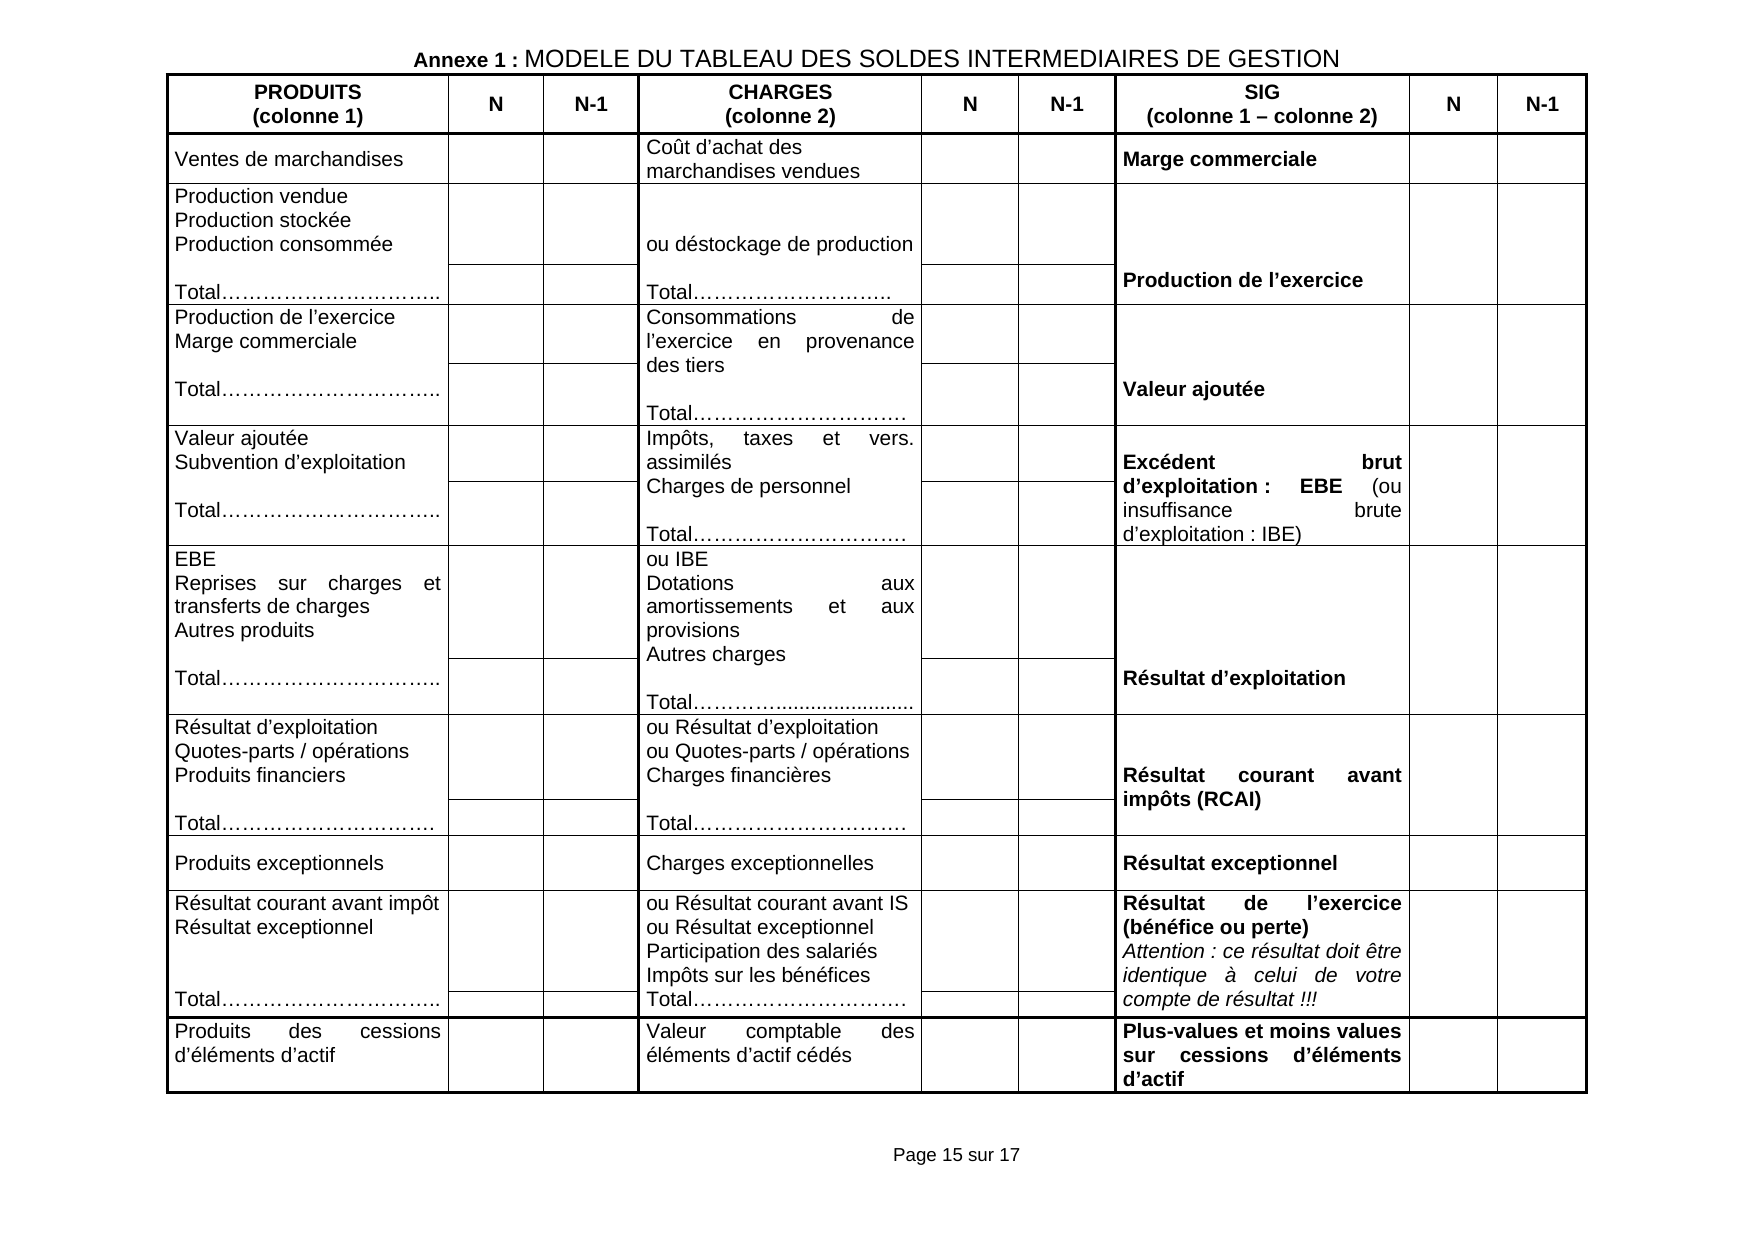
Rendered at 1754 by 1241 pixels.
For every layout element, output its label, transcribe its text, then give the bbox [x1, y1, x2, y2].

table_cell [1019, 184, 1114, 264]
table_cell [449, 546, 543, 658]
table_cell [449, 426, 543, 481]
table_cell [544, 546, 637, 658]
table_cell [449, 800, 543, 835]
table_header CHARGES (colonne 2) [640, 76, 921, 132]
table_cell [922, 135, 1018, 183]
table_cell [544, 265, 637, 304]
table_cell [1019, 135, 1114, 183]
table_cell [1498, 715, 1585, 835]
table_cell Résultat d’exploitation Quotes-parts / opérations Produits financiers Total…………………………. [169, 715, 448, 835]
table_cell Ventes de marchandises [169, 135, 448, 183]
table_cell [544, 135, 637, 183]
table_cell [1498, 184, 1585, 304]
table_cell [544, 715, 637, 799]
table_cell Plus-values et moins values sur cessions d’éléments d’actif [1117, 1019, 1409, 1091]
table_cell [449, 992, 543, 1016]
table_cell [1019, 891, 1114, 991]
table_cell [1019, 426, 1114, 481]
table_cell [1019, 482, 1114, 545]
table_cell Impôts, taxes et vers. assimilés Charges de personnel Total…………………………. [640, 426, 921, 545]
table_cell ou déstockage de production Total……………………….. [640, 184, 921, 304]
table_cell Consommations de l’exercice en provenance des tiers Total…………………………. [640, 305, 921, 424]
table_cell [1019, 659, 1114, 714]
table_cell Résultat courant avant impôt Résultat exceptionnel Total………………………….. [169, 891, 448, 1016]
table_cell [1019, 546, 1114, 658]
table_cell [1498, 546, 1585, 714]
text Annexe 1 : MODELE DU TABLEAU DES SOLDES INTERMEDIAIRES DE GESTION [75, 44, 1679, 73]
table_cell [922, 184, 1018, 264]
table_header N [449, 76, 543, 132]
table_cell Résultat d’exploitation [1117, 546, 1409, 714]
table_cell [922, 426, 1018, 481]
table_cell Valeur comptable des éléments d’actif cédés [640, 1019, 921, 1091]
table_cell [1410, 715, 1497, 835]
table_cell [1498, 305, 1585, 424]
table_cell [544, 659, 637, 714]
table_cell [922, 305, 1018, 363]
table_cell [1410, 184, 1497, 304]
table_cell [1019, 715, 1114, 799]
table_cell ou Résultat courant avant IS ou Résultat exceptionnel Participation des salariés Impôts sur les bénéfices Total…………………………. [640, 891, 921, 1016]
table_cell [1498, 426, 1585, 545]
table_cell [449, 482, 543, 545]
table_cell Produits exceptionnels [169, 836, 448, 890]
table_cell [449, 836, 543, 890]
table_cell ou Résultat d’exploitation ou Quotes-parts / opérations Charges financières Total…………………………. [640, 715, 921, 835]
table_cell Charges exceptionnelles [640, 836, 921, 890]
table_cell [544, 992, 637, 1016]
table_cell Résultat exceptionnel [1117, 836, 1409, 890]
table_cell [544, 426, 637, 481]
table_cell [449, 184, 543, 264]
table_cell [544, 836, 637, 890]
table_cell [1019, 992, 1114, 1016]
table_cell [544, 891, 637, 991]
table_cell [922, 1019, 1018, 1091]
table_cell [922, 265, 1018, 304]
table_cell [544, 305, 637, 363]
table_cell ou IBE Dotations aux amortissements et aux provisions Autres charges Total…………........................ [640, 546, 921, 714]
table_header N [922, 76, 1018, 132]
table_cell [544, 800, 637, 835]
table_header N [1410, 76, 1497, 132]
table_cell [1410, 305, 1497, 424]
table_cell [1019, 800, 1114, 835]
table_cell [922, 482, 1018, 545]
table_cell Production de l’exercice Marge commerciale Total………………………….. [169, 305, 448, 424]
table_cell Résultat courant avant impôts (RCAI) [1117, 715, 1409, 835]
table_cell [922, 546, 1018, 658]
table_cell [1019, 364, 1114, 424]
table_cell [449, 265, 543, 304]
table_cell [1019, 305, 1114, 363]
table_cell [1498, 836, 1585, 890]
table_cell [449, 659, 543, 714]
table_cell [922, 364, 1018, 424]
table_cell [449, 1019, 543, 1091]
table_cell [1410, 836, 1497, 890]
table_cell Résultat de l’exercice (bénéfice ou perte) Attention : ce résultat doit être identique à celui de votre compte de résultat !!! [1117, 891, 1409, 1016]
table_cell Excédent brut d’exploitation : EBE (ou insuffisance brute d’exploitation : IBE) [1117, 426, 1409, 545]
table_cell [1410, 135, 1497, 183]
table_cell [1019, 836, 1114, 890]
table_cell [449, 135, 543, 183]
table_cell [1410, 1019, 1497, 1091]
table_header N-1 [1498, 76, 1585, 132]
table_cell [1498, 135, 1585, 183]
table_cell Production vendue Production stockée Production consommée Total………………………….. [169, 184, 448, 304]
table_cell [1410, 546, 1497, 714]
table_cell [1019, 1019, 1114, 1091]
table_cell Marge commerciale [1117, 135, 1409, 183]
table_header PRODUITS (colonne 1) [169, 76, 448, 132]
table_cell [1019, 265, 1114, 304]
table_cell [1410, 891, 1497, 1016]
table_cell [922, 891, 1018, 991]
table_cell Produits des cessions d’éléments d’actif [169, 1019, 448, 1091]
table_cell [544, 1019, 637, 1091]
table_cell [544, 482, 637, 545]
table_cell [1498, 1019, 1585, 1091]
table_cell [1410, 426, 1497, 545]
table_cell Valeur ajoutée [1117, 305, 1409, 424]
table_header SIG (colonne 1 – colonne 2) [1117, 76, 1409, 132]
table_cell [922, 715, 1018, 799]
table_cell [922, 800, 1018, 835]
table_cell [449, 364, 543, 424]
table_cell Valeur ajoutée Subvention d’exploitation Total………………………….. [169, 426, 448, 545]
table_cell [922, 992, 1018, 1016]
table_cell EBE Reprises sur charges et transferts de charges Autres produits Total………………………….. [169, 546, 448, 714]
table_cell [449, 305, 543, 363]
table_cell [449, 715, 543, 799]
table_cell [922, 659, 1018, 714]
table_cell Coût d’achat des marchandises vendues [640, 135, 921, 183]
table_cell [544, 364, 637, 424]
table_cell Production de l’exercice [1117, 184, 1409, 304]
table_header N-1 [544, 76, 637, 132]
table_cell [1498, 891, 1585, 1016]
table_header N-1 [1019, 76, 1114, 132]
table_cell [544, 184, 637, 264]
table_cell [449, 891, 543, 991]
table_cell [922, 836, 1018, 890]
